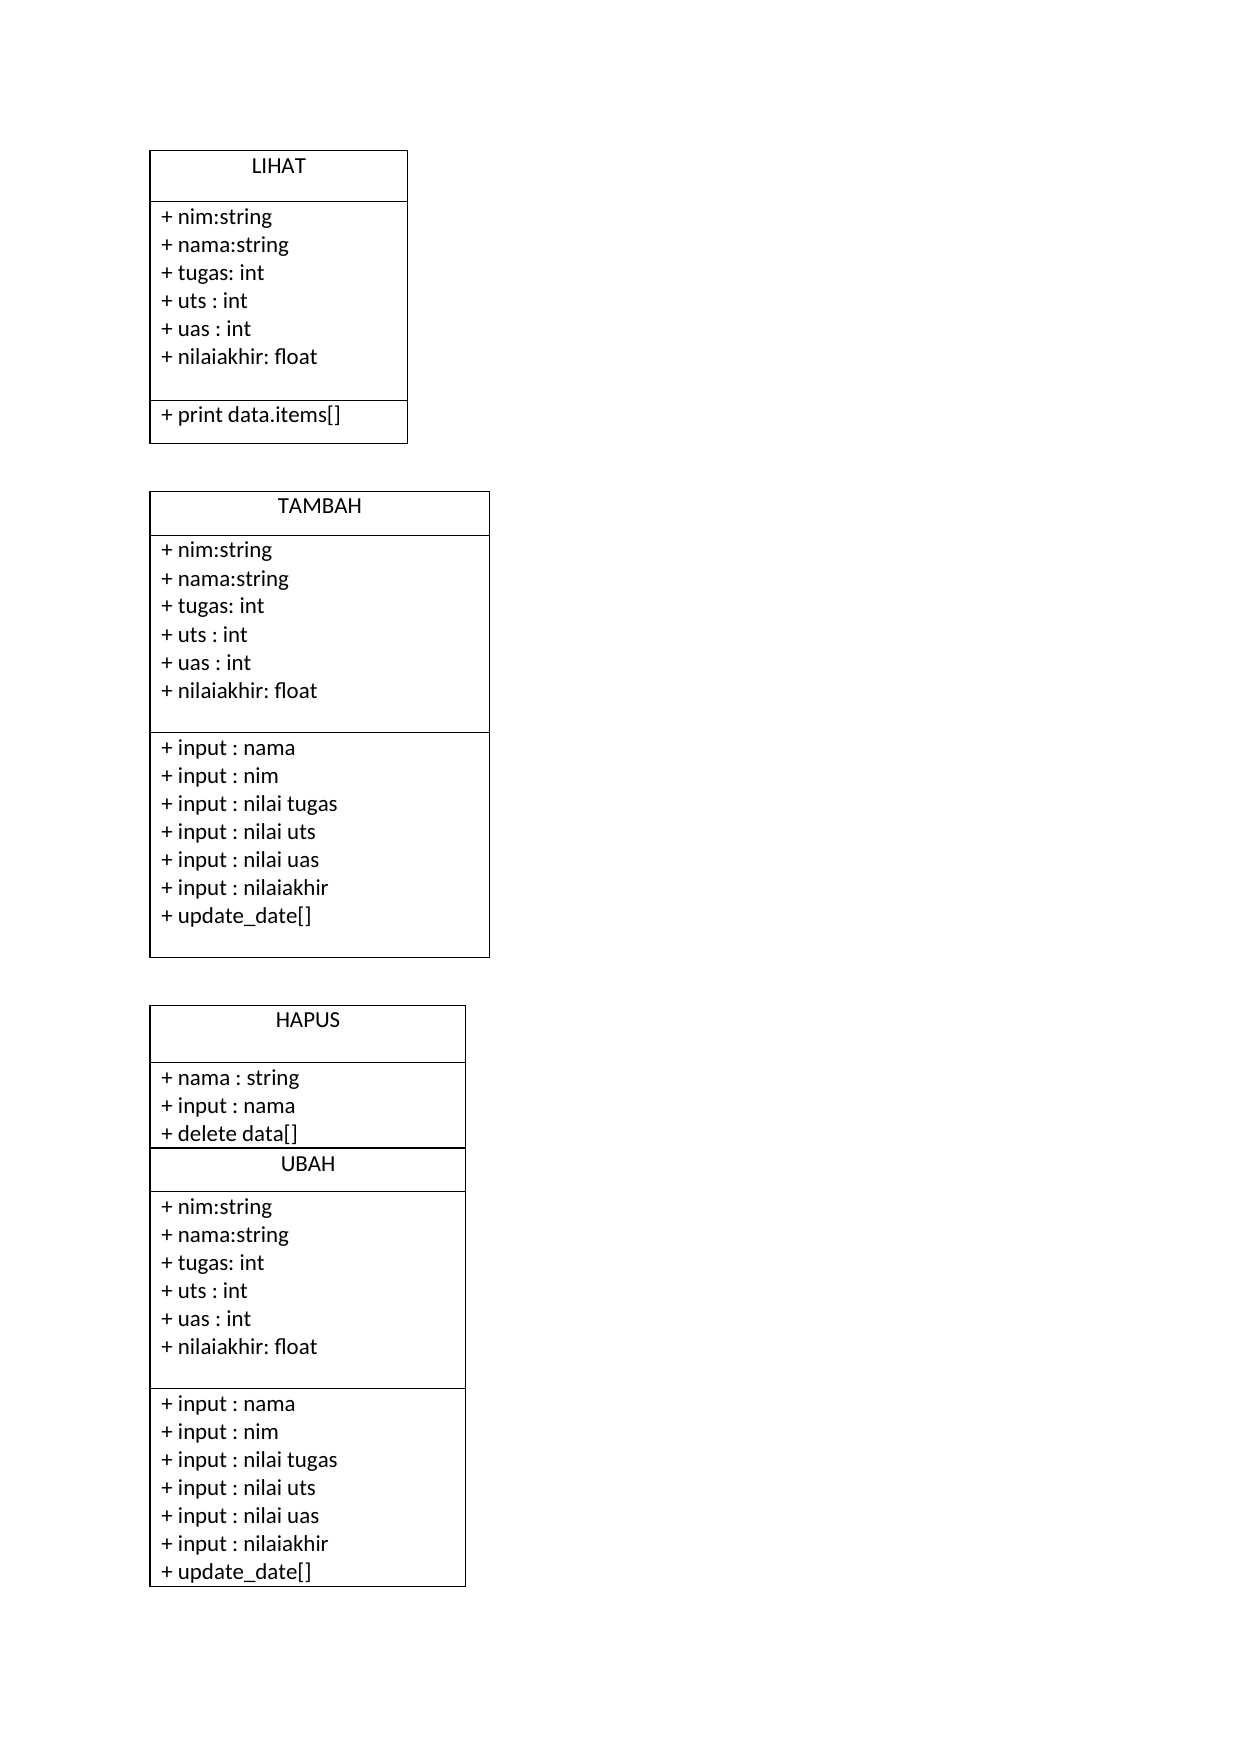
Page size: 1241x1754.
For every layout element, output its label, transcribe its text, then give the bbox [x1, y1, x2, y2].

table_header LIHAT [151, 151, 407, 201]
table_cell + nim:string + nama:string + tugas: int + uts : int + uas : int + nilaiakhir: float [151, 202, 407, 399]
table_cell + nim:string + nama:string + tugas: int + uts : int + uas : int + nilaiakhir: float [151, 1192, 465, 1388]
table_cell + print data.items[] [151, 401, 407, 443]
table_cell + nim:string + nama:string + tugas: int + uts : int + uas : int + nilaiakhir: float [151, 536, 489, 732]
table_header UBAH [151, 1149, 465, 1191]
table_cell + input : nama + input : nim + input : nilai tugas + input : nilai uts + input : nilai uas + input : nilaiakhir + update_date[] [151, 733, 489, 957]
table_header TAMBAH [151, 492, 489, 534]
table_cell + input : nama + input : nim + input : nilai tugas + input : nilai uts + input : nilai uas + input : nilaiakhir + update_date[] [151, 1389, 465, 1586]
table_header HAPUS [151, 1006, 465, 1062]
table_cell + nama : string + input : nama + delete data[] [151, 1063, 465, 1147]
